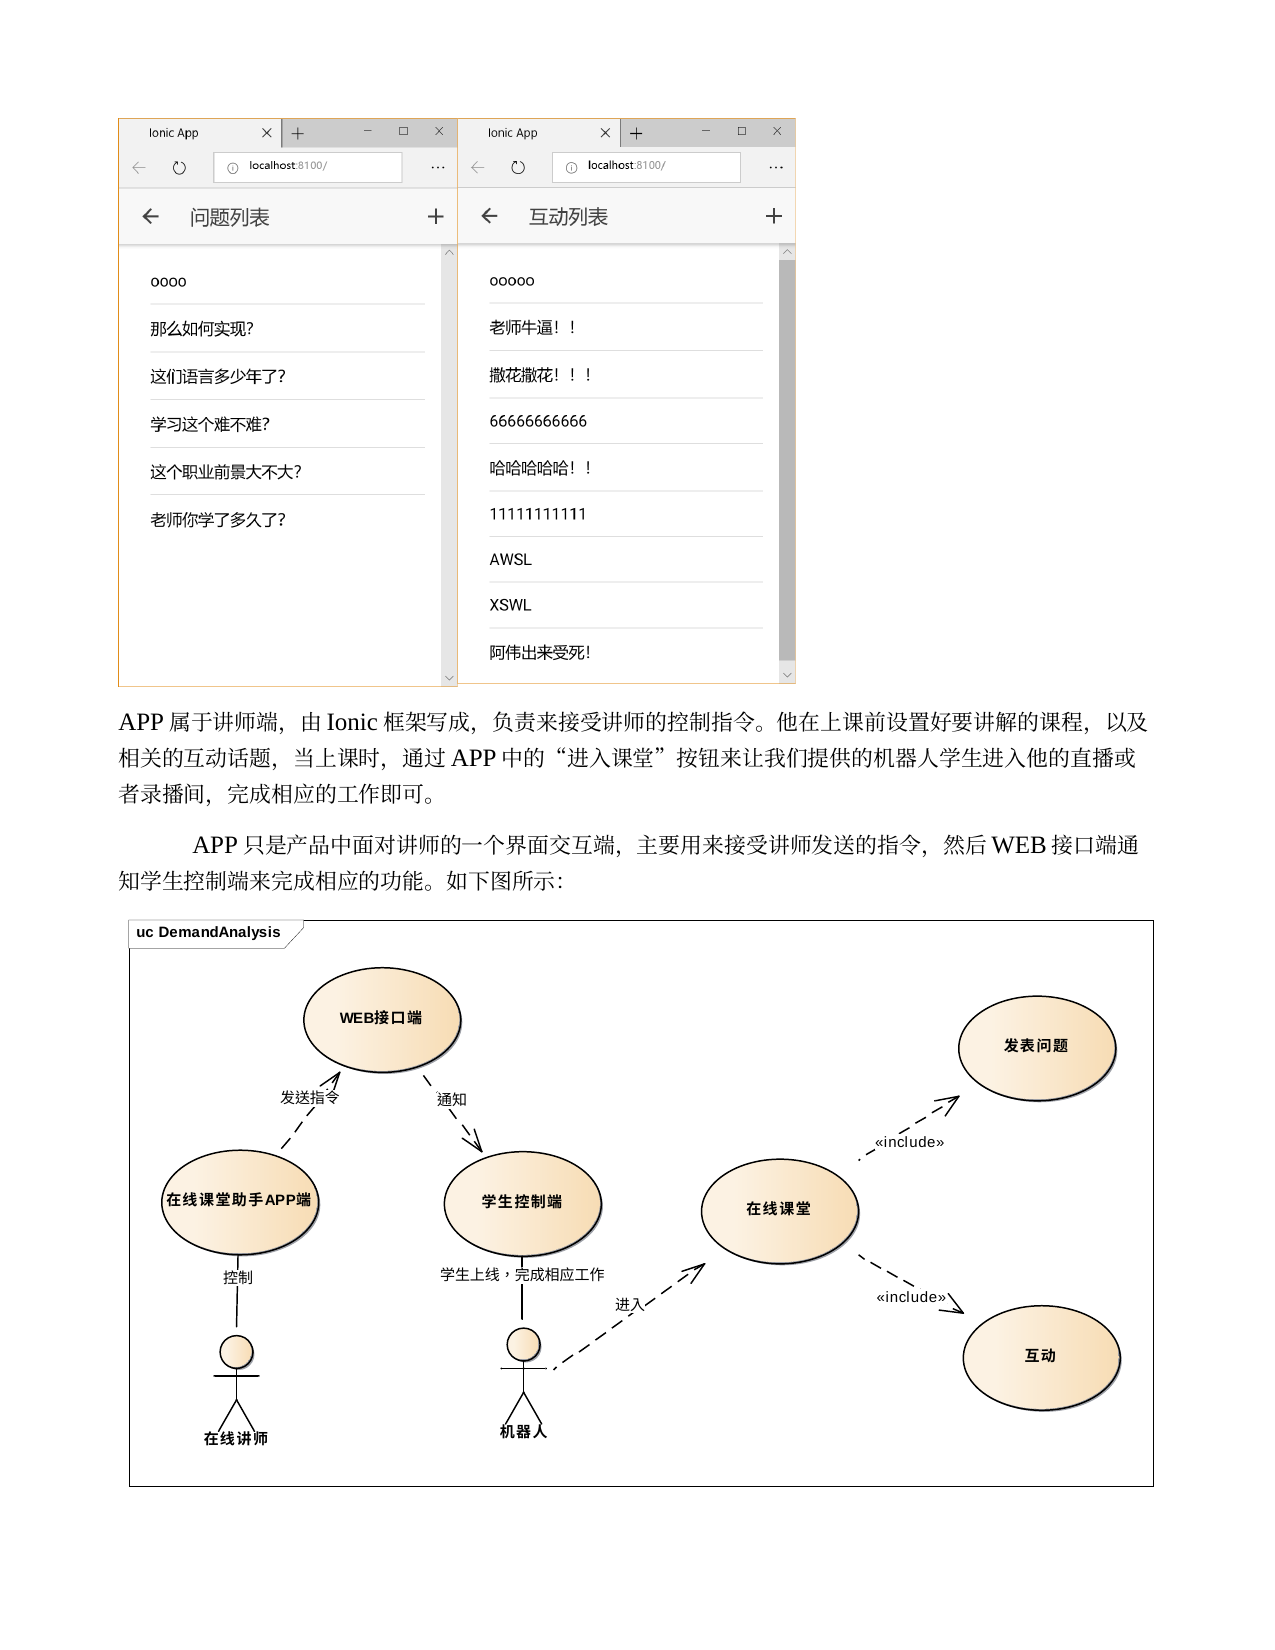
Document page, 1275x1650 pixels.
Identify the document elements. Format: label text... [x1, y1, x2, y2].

text APP属于讲师端，由Ionic框架写成，负责来接受讲师的控制指令。他在上课前设置好要讲解的课程，以及相关的互动话题，当上课时，通过APP中的“进入课堂”按钮来让我们提供的机器人学生进入他的直播或者录播间，完成相应的工作即可。 [118, 705, 1157, 809]
text APP只是产品中面对讲师的一个界面交互端，主要用来接受讲师发送的指令，然后WEB接口端通知学生控制端来完成相应的功能。如下图所示： [118, 828, 1157, 896]
picture [118, 118, 796, 687]
